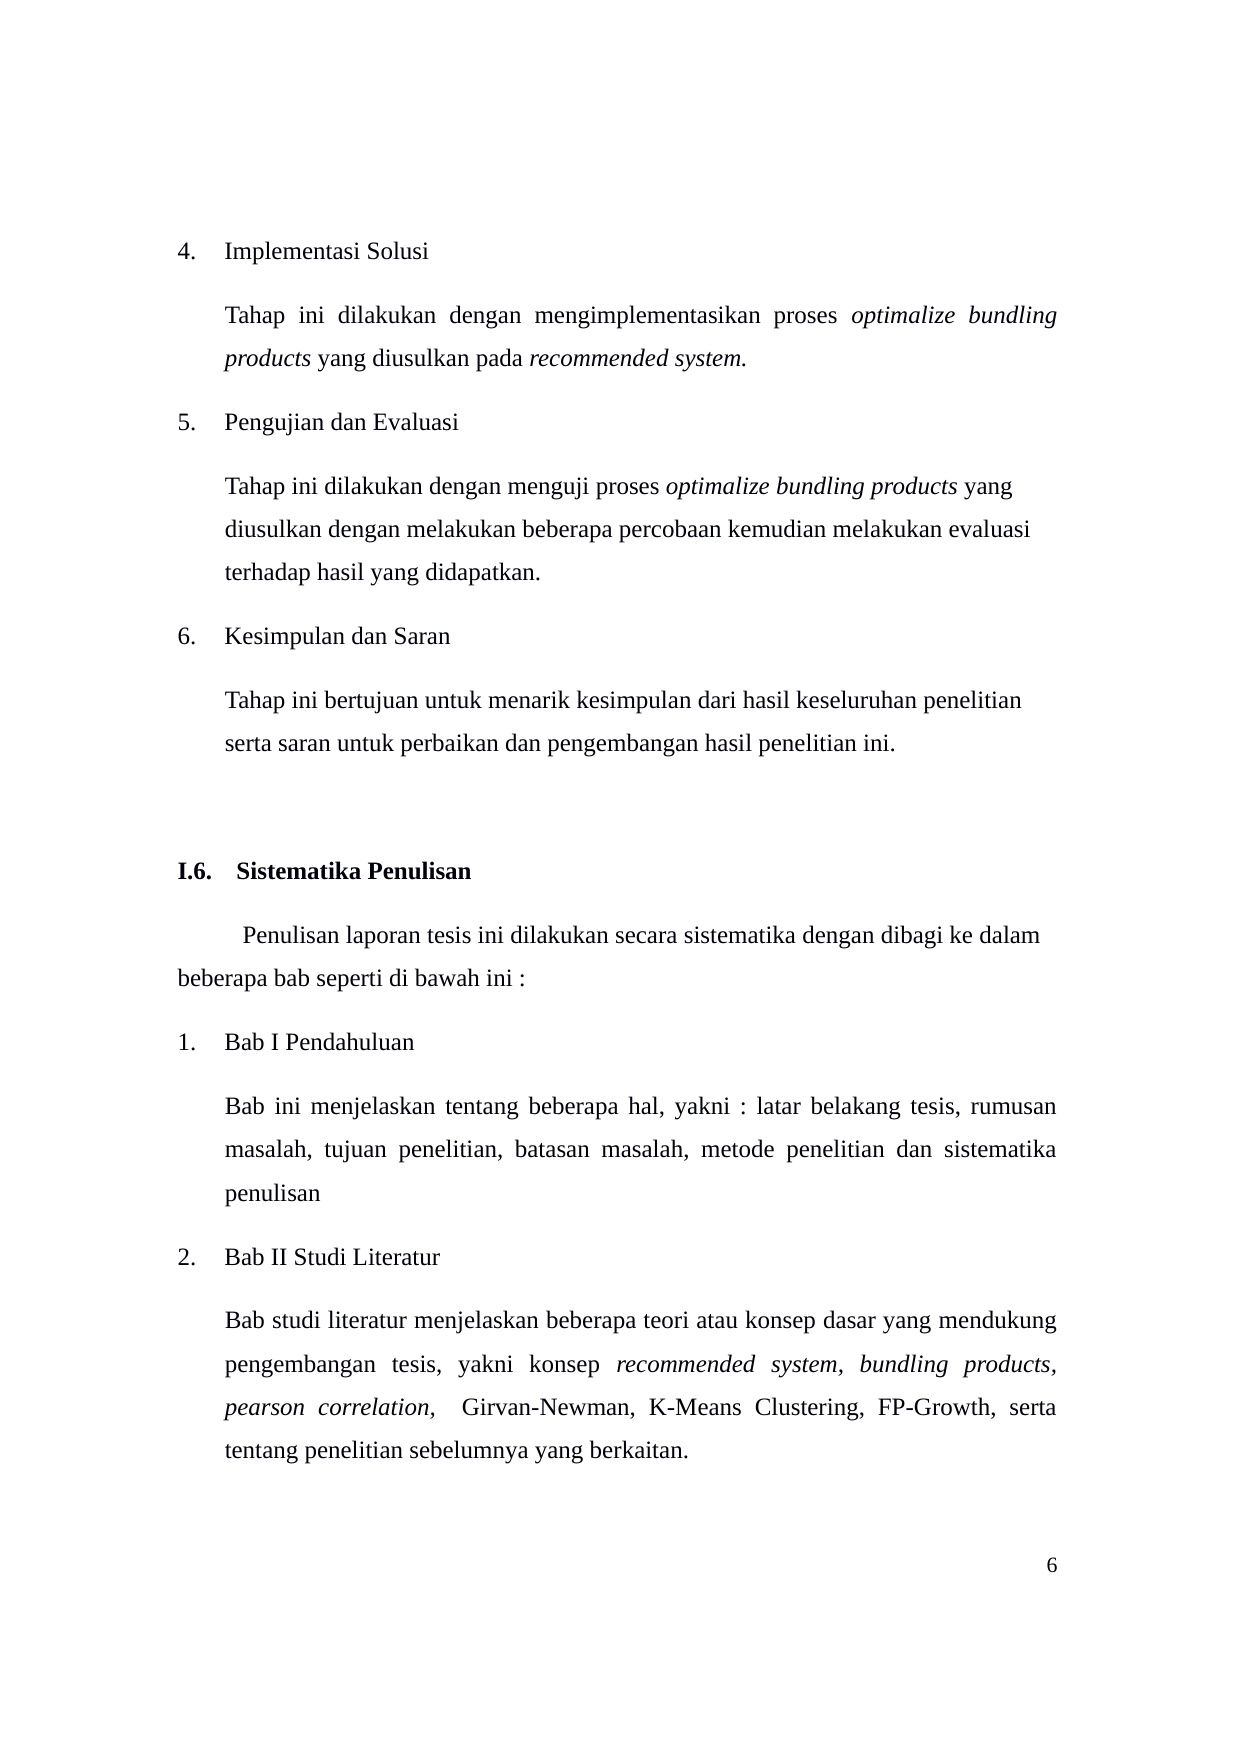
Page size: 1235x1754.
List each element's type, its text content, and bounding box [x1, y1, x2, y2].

list Bab II Studi Literatur [177, 1242, 1057, 1270]
text Bab studi literatur menjelaskan beberapa teori atau konsep dasar yang mendukung pengembangan tesis, yakni konsep recommended system, bundling products, pearson correlation, Girvan-Newman, K-Means Clustering, FP-Growth, serta tentang penelitian sebelumnya yang berkaitan. [224, 1306, 1057, 1464]
text Bab ini menjelaskan tentang beberapa hal, yakni : latar belakang tesis, rumusan masalah, tujuan penelitian, batasan masalah, metode penelitian dan sistematika penulisan [224, 1091, 1057, 1206]
text Tahap ini dilakukan dengan mengimplementasikan proses optimalize bundling products yang diusulkan pada recommended system. [224, 300, 1057, 372]
subtitle Sistematika Penulisan [177, 856, 1057, 885]
text Tahap ini dilakukan dengan menguji proses optimalize bundling products yang diusulkan dengan melakukan beberapa percobaan kemudian melakukan evaluasi terhadap hasil yang didapatkan. [224, 471, 1057, 586]
text Penulisan laporan tesis ini dilakukan secara sistematika dengan dibagi ke dalam beberapa bab seperti di bawah ini : [177, 920, 1057, 992]
list Bab I Pendahuluan [177, 1027, 1057, 1056]
list Pengujian dan Evaluasi [177, 407, 1057, 436]
list Implementasi Solusi [177, 236, 1057, 265]
text Tahap ini bertujuan untuk menarik kesimpulan dari hasil keseluruhan penelitian serta saran untuk perbaikan dan pengembangan hasil penelitian ini. [224, 685, 1057, 757]
list Kesimpulan dan Saran [177, 621, 1057, 650]
